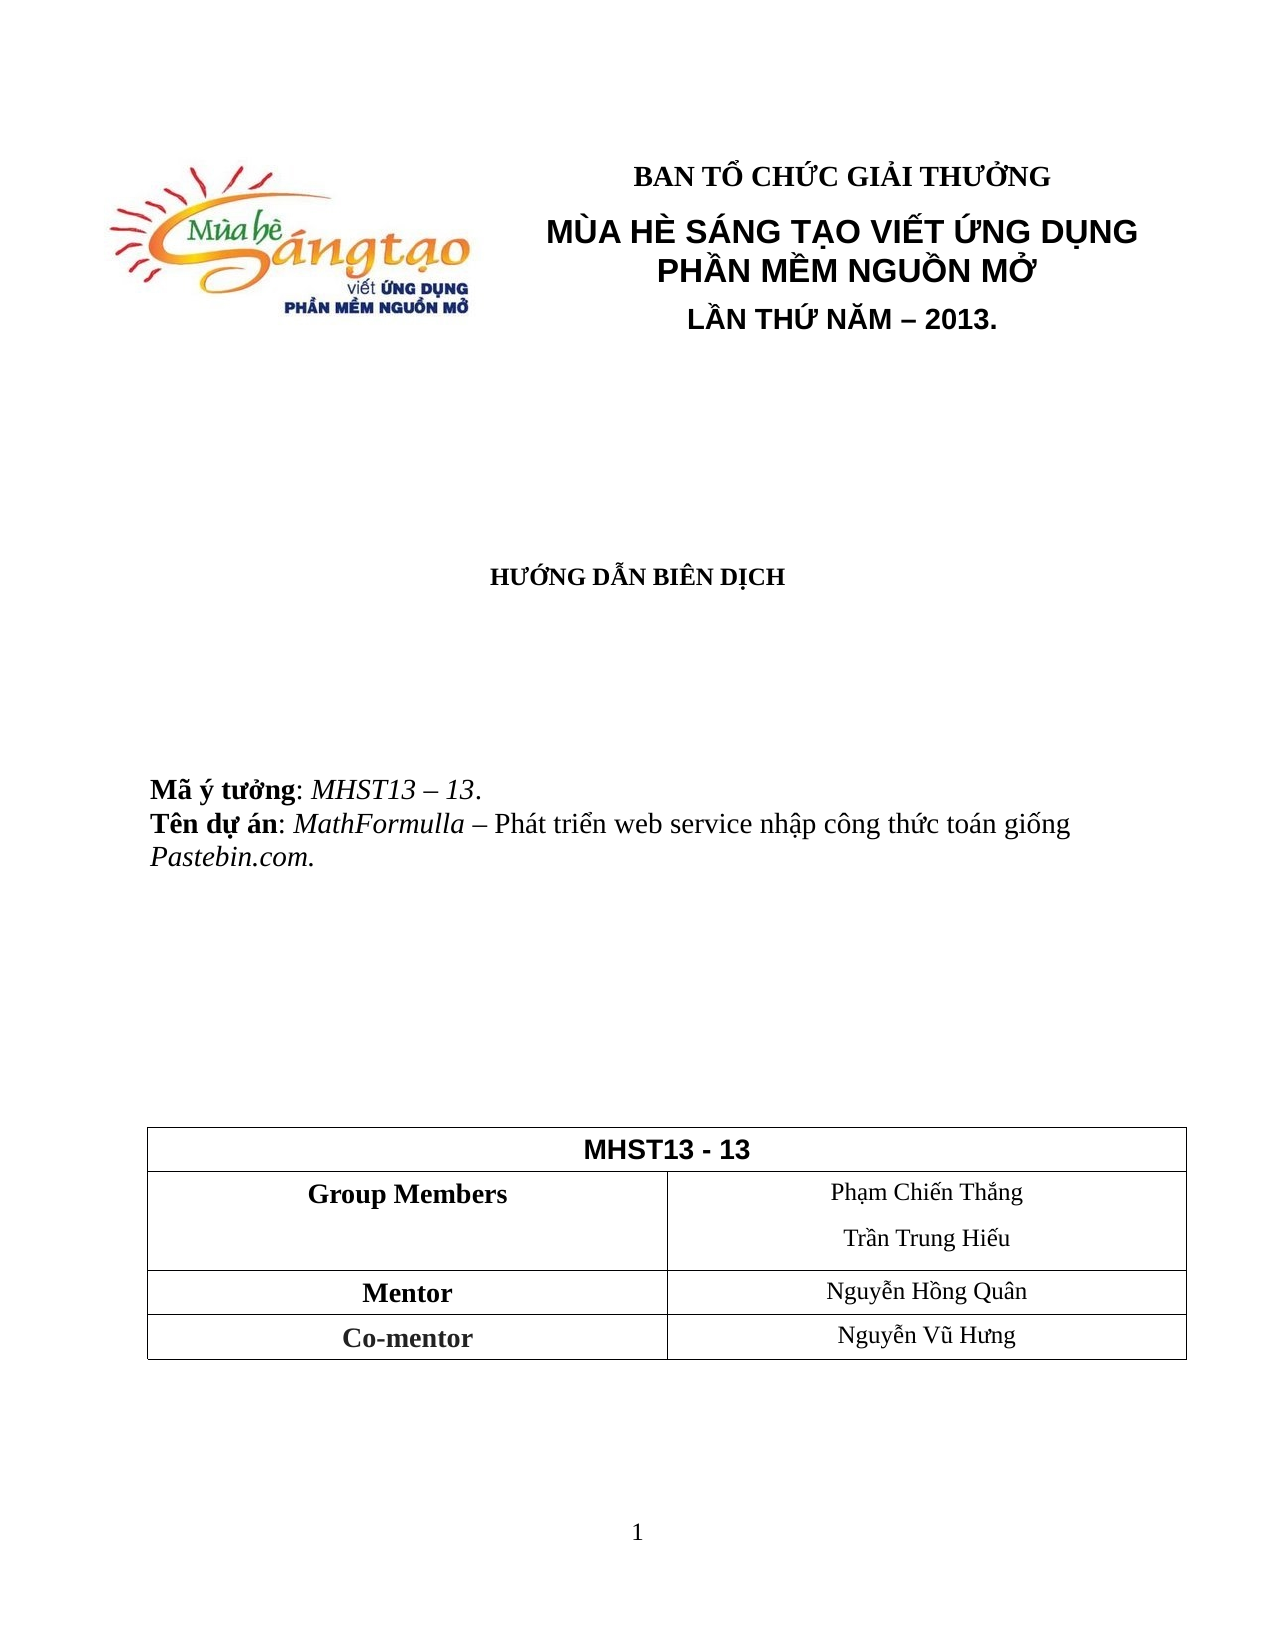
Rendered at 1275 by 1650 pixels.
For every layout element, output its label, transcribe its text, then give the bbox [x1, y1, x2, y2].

table_header [93, 150, 498, 421]
text HƯỚNG DẪN BIÊN DỊCH [150, 562, 1125, 591]
table_cell Nguyễn Hồng Quân [668, 1271, 1186, 1314]
text Mã ý tưởng: MHST13 – 13. [150, 772, 1125, 806]
table_header BAN TỔ CHỨC GIẢI THƯỞNG MÙA HÈ SÁNG TẠO VIẾT ỨNG DỤNG PHẦN MỀM NGUỒN MỞ LẦN THỨ NĂM – 2013. [498, 150, 1186, 421]
table_cell Co-mentor [148, 1315, 667, 1359]
picture [103, 150, 499, 341]
table_cell Mentor [148, 1271, 667, 1314]
table_cell Nguyễn Vũ Hưng [668, 1315, 1186, 1359]
table_cell Phạm Chiến Thắng Trần Trung Hiếu [668, 1172, 1186, 1270]
table_header MHST13 - 13 [148, 1128, 1186, 1171]
table_cell Group Members [148, 1172, 667, 1270]
text Tên dự án: MathFormulla – Phát triển web service nhập công thức toán giống Pastebin.com. [150, 806, 1125, 873]
